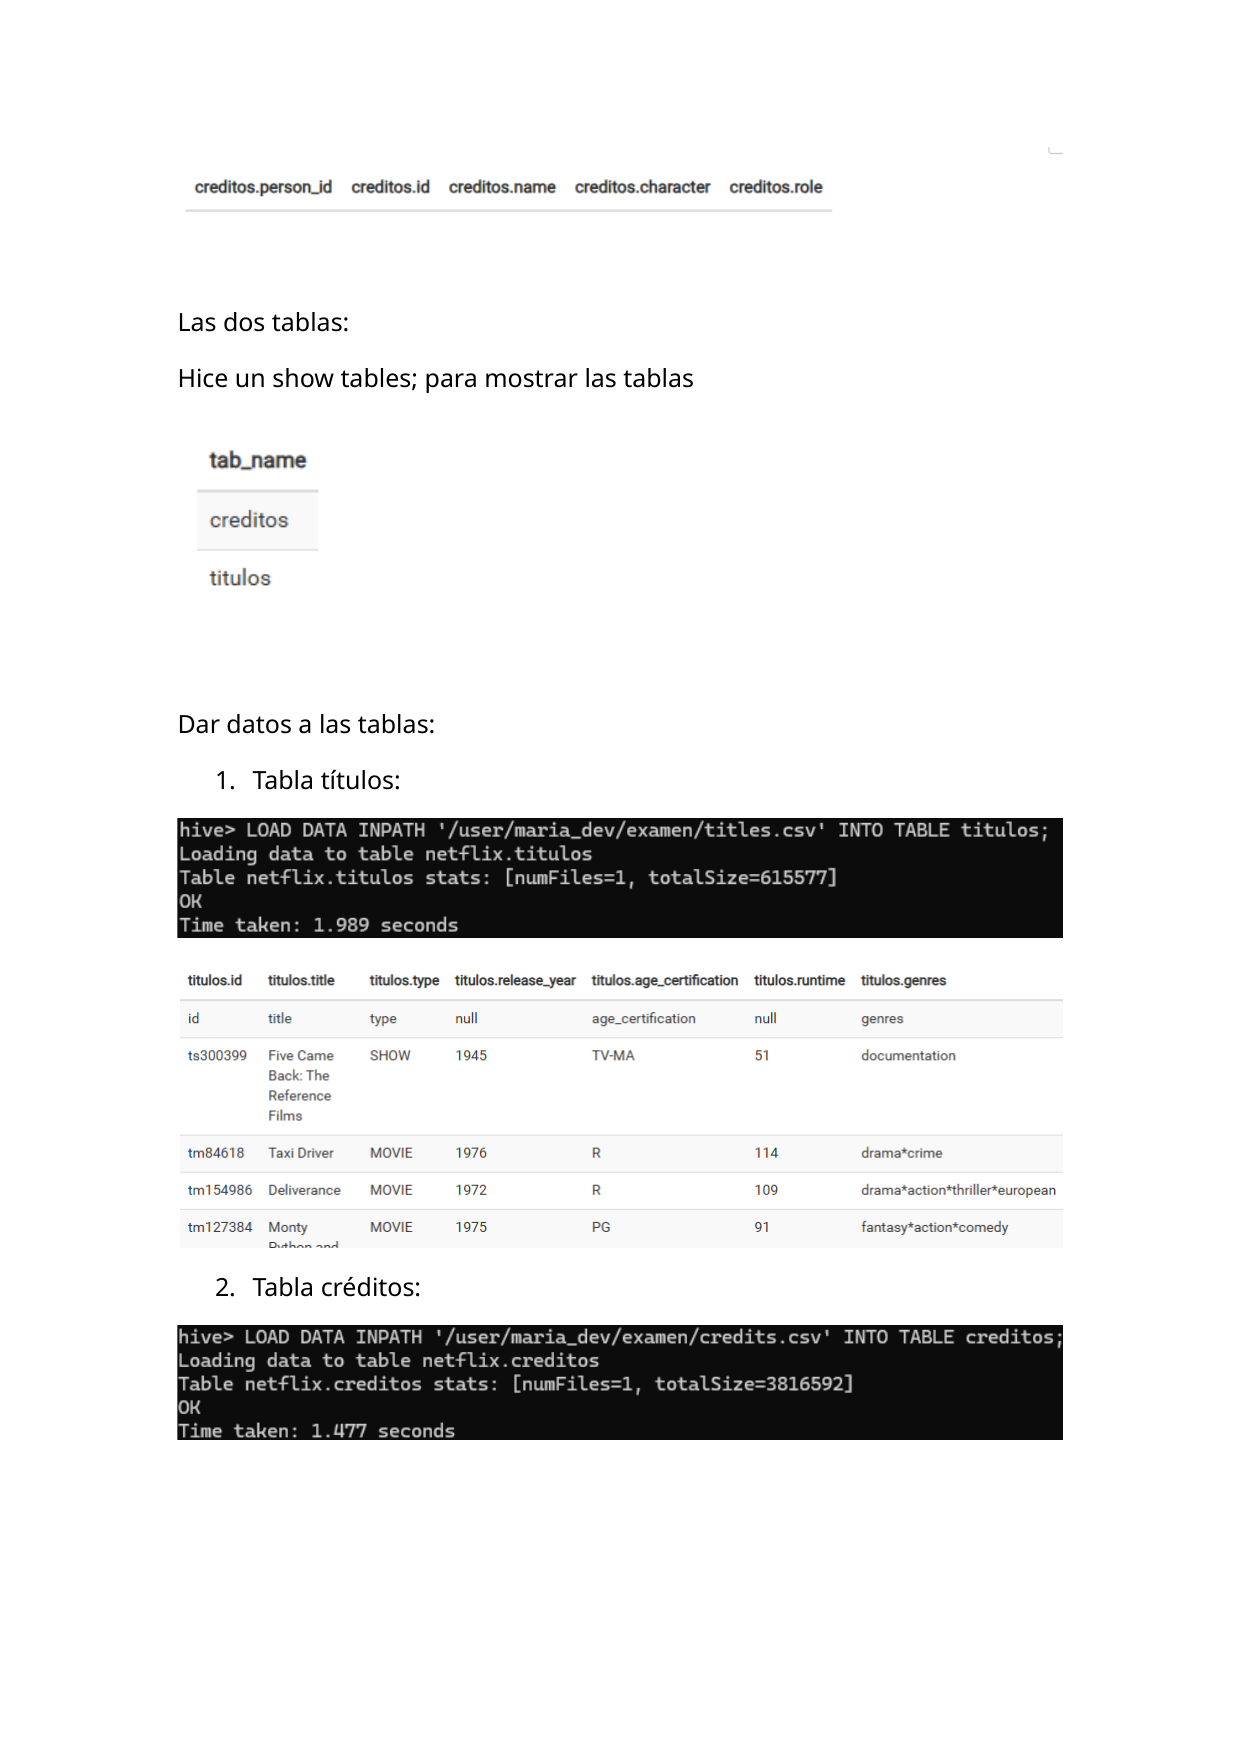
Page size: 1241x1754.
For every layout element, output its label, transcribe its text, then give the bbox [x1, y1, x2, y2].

list Tabla créditos: [215, 1270, 1063, 1304]
text Hice un show tables; para mostrar las tablas [177, 361, 1063, 395]
list Tabla títulos: [215, 763, 1063, 797]
text Dar datos a las tablas: [177, 707, 1063, 741]
text Las dos tablas: [177, 305, 1063, 339]
